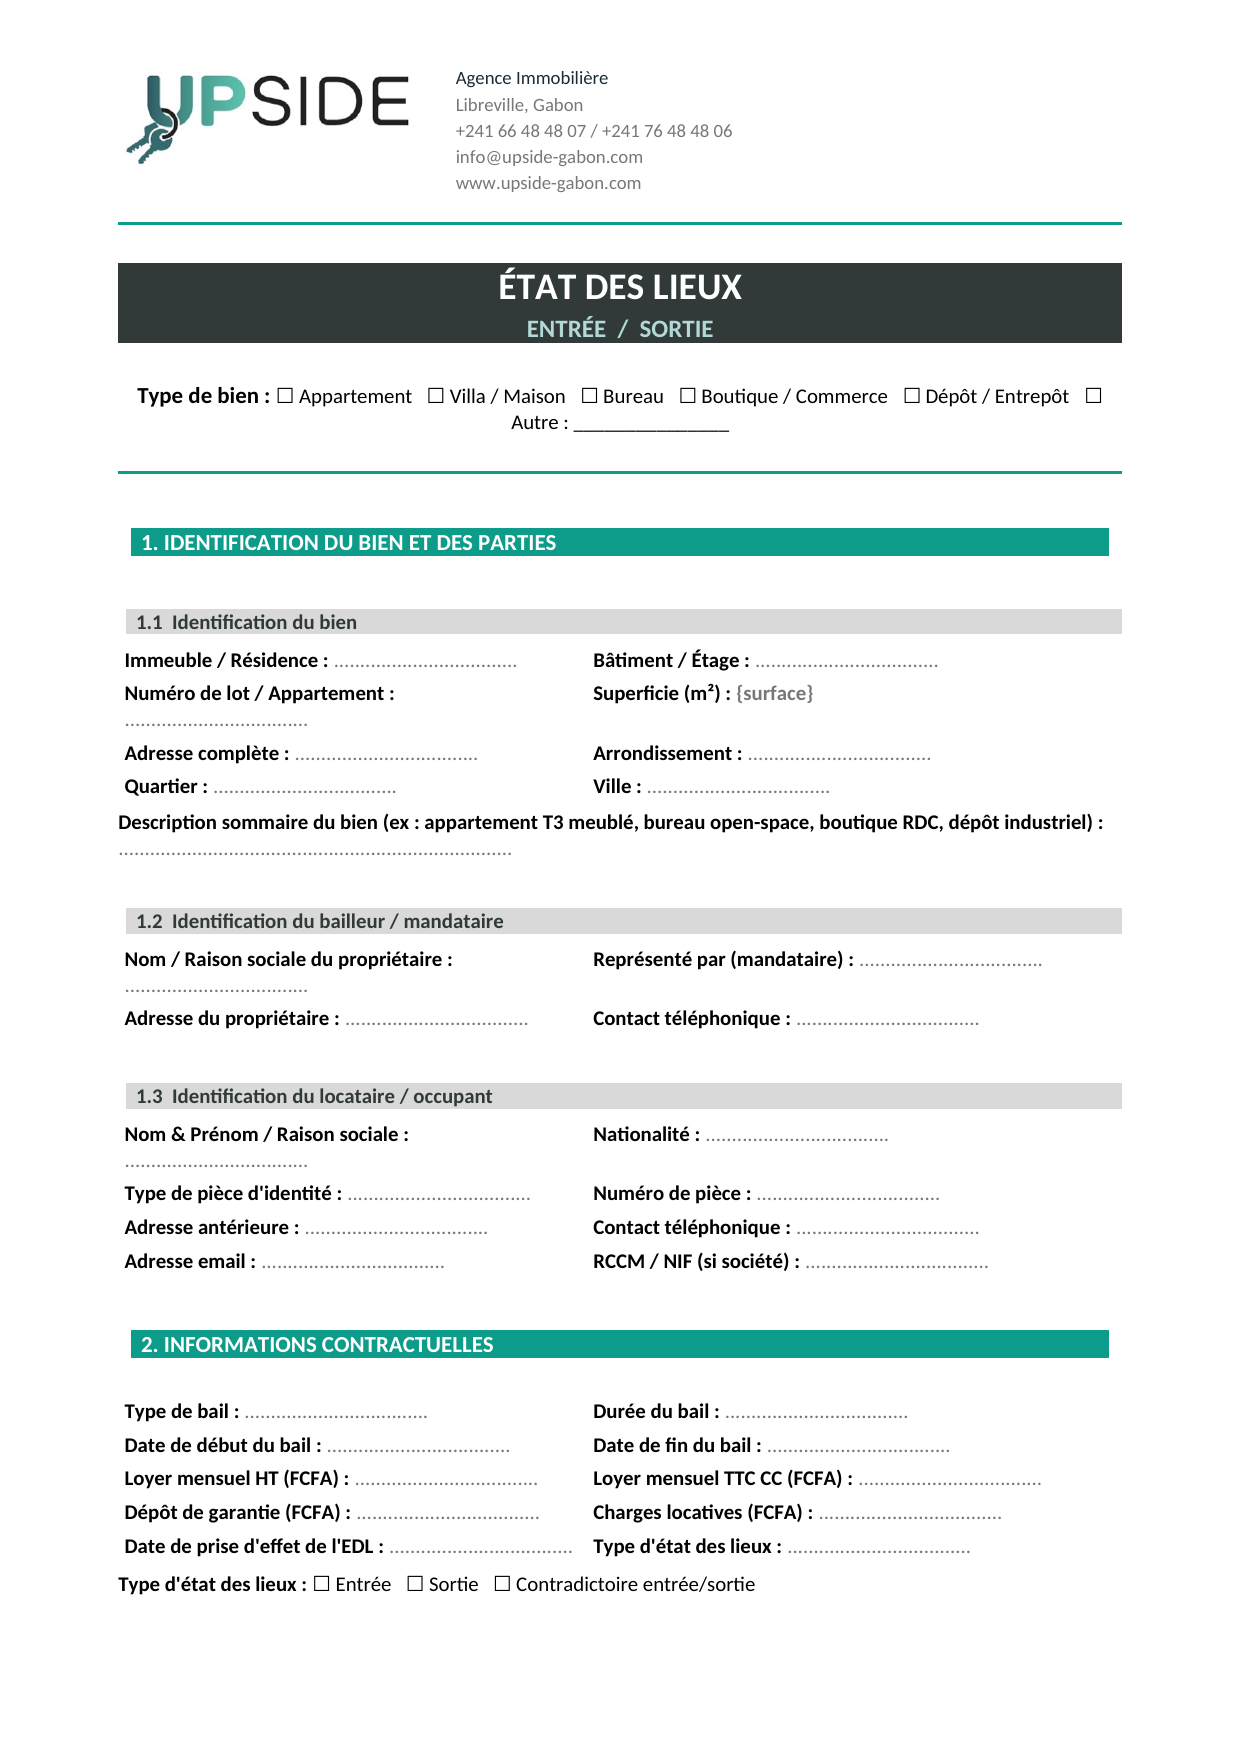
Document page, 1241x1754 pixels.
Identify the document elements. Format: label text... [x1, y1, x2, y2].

table_cell Numéro de pièce : ................................... [587, 1176, 1058, 1210]
table_header Durée du bail : ................................... [587, 1394, 1058, 1428]
table_cell Loyer mensuel HT (FCFA) : ................................... [118, 1461, 587, 1495]
table_cell Loyer mensuel TTC CC (FCFA) : ................................... [587, 1461, 1058, 1495]
text 1.2 Identification du bailleur / mandataire [126, 908, 1122, 934]
table_cell Date de prise d'effet de l'EDL : ................................... [118, 1529, 587, 1563]
table_cell Contact téléphonique : ................................... [587, 1210, 1058, 1244]
table_cell Adresse du propriétaire : ................................... [118, 1001, 587, 1035]
table_header Nationalité : ................................... [587, 1117, 1058, 1176]
text 1.1 Identification du bien [126, 609, 1122, 634]
table_cell RCCM / NIF (si société) : ................................... [587, 1244, 1058, 1278]
table_cell Adresse email : ................................... [118, 1244, 587, 1278]
text 1. IDENTIFICATION DU BIEN ET DES PARTIES [131, 528, 1109, 556]
picture [118, 66, 413, 171]
table_cell Arrondissement : ................................... [587, 736, 1058, 769]
table_header Nom / Raison sociale du propriétaire : ................................... [118, 942, 587, 1001]
text ÉTAT DES LIEUX [118, 263, 1122, 309]
table_cell Adresse antérieure : ................................... [118, 1210, 587, 1244]
table_cell Type d'état des lieux : ................................... [587, 1529, 1058, 1563]
table_header Représenté par (mandataire) : ................................... [587, 942, 1058, 1001]
table_cell Quartier : ................................... [118, 769, 587, 803]
table_cell Date de fin du bail : ................................... [587, 1428, 1058, 1461]
text Description sommaire du bien (ex : appartement T3 meublé, bureau open-space, boutique RDC, dépôt industriel) : ........................................................................... [118, 809, 1122, 860]
table_header [118, 66, 451, 194]
text ENTRÉE / SORTIE [118, 313, 1122, 343]
table_header Agence Immobilière Libreville, Gabon +241 66 48 48 07 / +241 76 48 48 06 info@upside-gabon.com www.upside-gabon.com [451, 66, 1058, 194]
table_cell Type de pièce d'identité : ................................... [118, 1176, 587, 1210]
text 2. INFORMATIONS CONTRACTUELLES [131, 1330, 1109, 1358]
table_cell Numéro de lot / Appartement : ................................... [118, 676, 587, 736]
table_header Immeuble / Résidence : ................................... [118, 643, 587, 676]
table_cell Dépôt de garantie (FCFA) : ................................... [118, 1495, 587, 1529]
text Type d'état des lieux : ☐ Entrée ☐ Sortie ☐ Contradictoire entrée/sortie [118, 1571, 1122, 1596]
table_cell Ville : ................................... [587, 769, 1058, 803]
table_header Bâtiment / Étage : ................................... [587, 643, 1058, 676]
text Type de bien : ☐ Appartement ☐ Villa / Maison ☐ Bureau ☐ Boutique / Commerce ☐ Dépôt / Entrepôt ☐ Autre : _______________ [118, 381, 1122, 435]
table_header Nom & Prénom / Raison sociale : ................................... [118, 1117, 587, 1176]
table_cell Contact téléphonique : ................................... [587, 1001, 1058, 1035]
table_cell Charges locatives (FCFA) : ................................... [587, 1495, 1058, 1529]
text 1.3 Identification du locataire / occupant [126, 1083, 1122, 1109]
table_header Type de bail : ................................... [118, 1394, 587, 1428]
table_cell Superficie (m²) : {surface} [587, 676, 1058, 736]
table_cell Date de début du bail : ................................... [118, 1428, 587, 1461]
table_cell Adresse complète : ................................... [118, 736, 587, 769]
